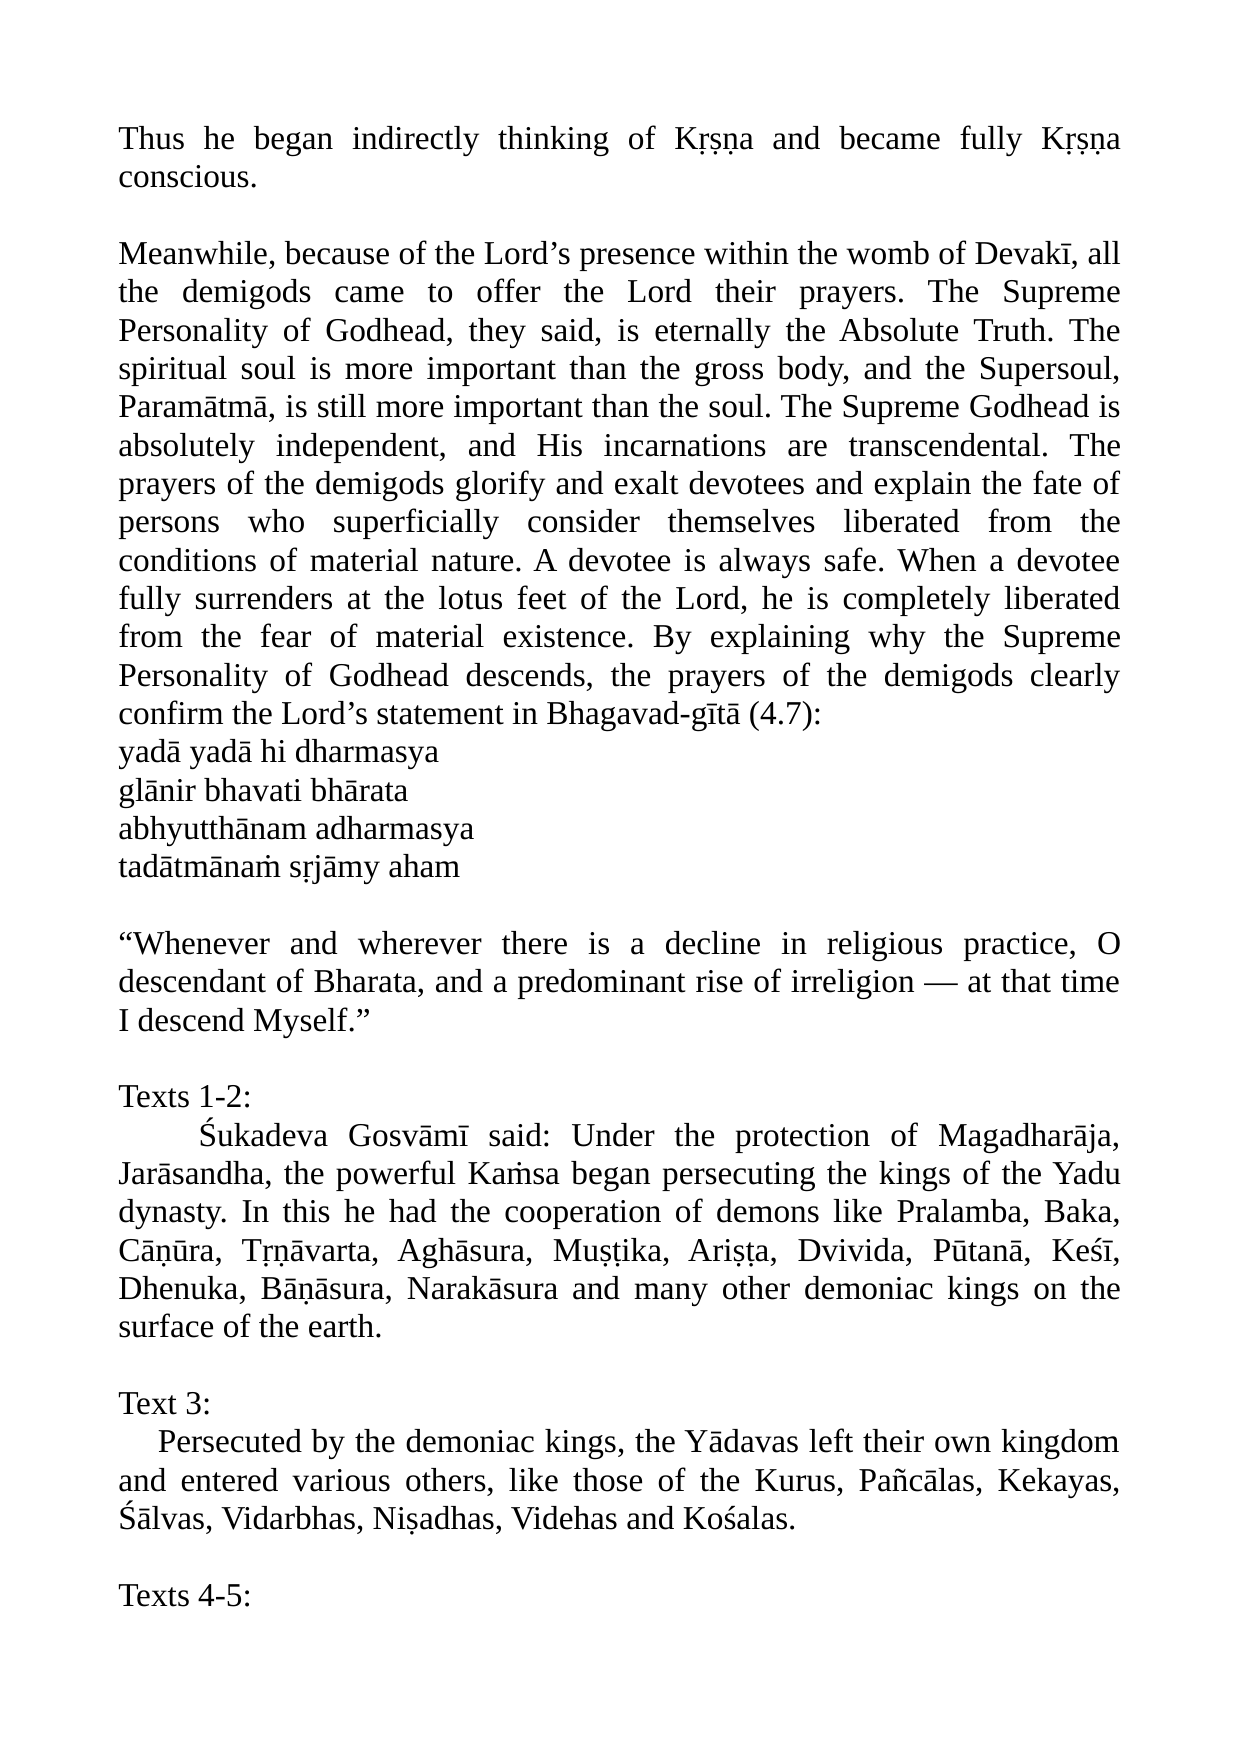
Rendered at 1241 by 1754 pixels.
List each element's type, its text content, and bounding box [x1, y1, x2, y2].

text Meanwhile, because of the Lord’s presence within the womb of Devakī, all the demigods came to offer the Lord their prayers. The Supreme Personality of Godhead, they said, is eternally the Absolute Truth. The spiritual soul is more important than the gross body, and the Supersoul, Paramātmā, is still more important than the soul. The Supreme Godhead is absolutely independent, and His incarnations are transcendental. The prayers of the demigods glorify and exalt devotees and explain the fate of persons who superficially consider themselves liberated from the conditions of material nature. A devotee is always safe. When a devotee fully surrenders at the lotus feet of the Lord, he is completely liberated from the fear of material existence. By explaining why the Supreme Personality of Godhead descends, the prayers of the demigods clearly confirm the Lord’s statement in Bhagavad-gītā (4.7): [118, 233, 1122, 731]
text tadātmānaṁ sṛjāmy aham [118, 846, 1122, 885]
text yadā yadā hi dharmasya [118, 731, 1122, 770]
text glānir bhavati bhārata [118, 770, 1122, 808]
text Śukadeva Gosvāmī said: Under the protection of Magadharāja, Jarāsandha, the powerful Kaṁsa began persecuting the kings of the Yadu dynasty. In this he had the cooperation of demons like Pralamba, Baka, Cāṇūra, Tṛṇāvarta, Aghāsura, Muṣṭika, Ariṣṭa, Dvivida, Pūtanā, Keśī, Dhenuka, Bāṇāsura, Narakāsura and many other demoniac kings on the surface of the earth. [118, 1115, 1122, 1345]
text Text 3: [118, 1383, 1122, 1421]
text Texts 4-5: [118, 1575, 1122, 1613]
text Persecuted by the demoniac kings, the Yādavas left their own kingdom and entered various others, like those of the Kurus, Pañcālas, Kekayas, Śālvas, Vidarbhas, Niṣadhas, Videhas and Kośalas. [118, 1421, 1122, 1536]
text abhyutthānam adharmasya [118, 808, 1122, 846]
text Thus he began indirectly thinking of Kṛṣṇa and became fully Kṛṣṇa conscious. [118, 118, 1122, 195]
text “Whenever and wherever there is a decline in religious practice, O descendant of Bharata, and a predominant rise of irreligion — at that time I descend Myself.” [118, 923, 1122, 1038]
text Texts 1-2: [118, 1076, 1122, 1115]
